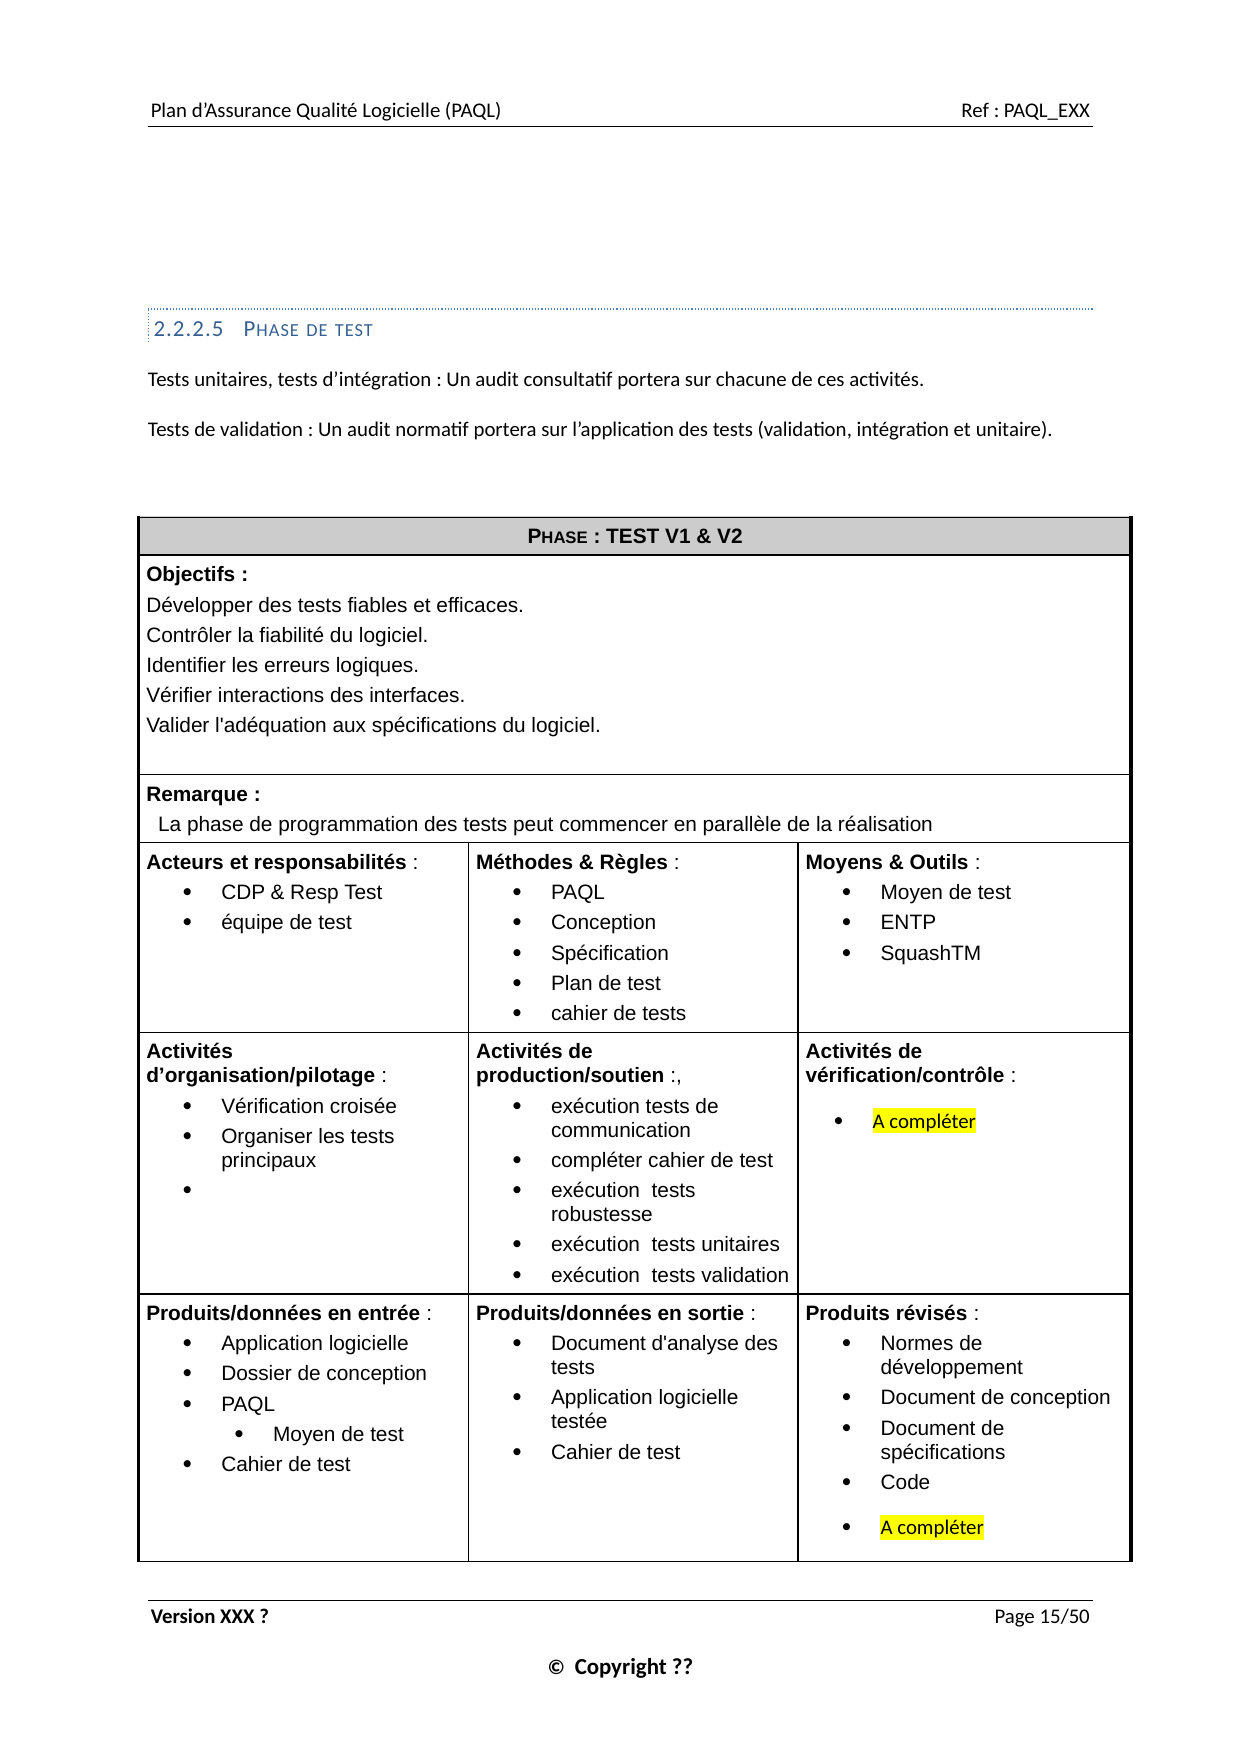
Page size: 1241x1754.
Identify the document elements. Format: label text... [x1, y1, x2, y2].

table_cell Objectifs : Développer des tests fiables et efficaces. Contrôler la fiabilité du logiciel. Identifier les erreurs logiques. Vérifier interactions des interfaces. Valider l'adéquation aux spécifications du logiciel. [140, 556, 1129, 774]
table_cell Activités d’organisation/pilotage : Vérification croisée Organiser les tests principaux [140, 1033, 468, 1293]
subtitle Phase de test [148, 308, 1093, 342]
table_cell Activités de vérification/contrôle : A compléter [799, 1033, 1129, 1293]
table_header Phase : TEST V1 & V2 [140, 518, 1129, 554]
table_cell Activités de production/soutien :, exécution tests de communication compléter cahier de test exécution tests robustesse exécution tests unitaires exécution tests validation [469, 1033, 797, 1293]
text Tests unitaires, tests d’intégration : Un audit consultatif portera sur chacune de ces activités. [148, 367, 1093, 392]
table_cell Remarque : La phase de programmation des tests peut commencer en parallèle de la réalisation [140, 775, 1129, 842]
text Tests de validation : Un audit normatif portera sur l’application des tests (validation, intégration et unitaire). [148, 416, 1093, 442]
table_cell Acteurs et responsabilités : CDP & Resp Test équipe de test [140, 843, 468, 1031]
table_cell Produits/données en sortie : Document d'analyse des tests Application logicielle testée Cahier de test [469, 1295, 797, 1561]
table_cell Produits/données en entrée : Application logicielle Dossier de conception PAQL Moyen de test Cahier de test [140, 1295, 468, 1561]
table_cell Moyens & Outils : Moyen de test ENTP SquashTM [799, 843, 1129, 1031]
table_cell Méthodes & Règles : PAQL Conception Spécification Plan de test cahier de tests [469, 843, 797, 1031]
table_cell Produits révisés : Normes de développement Document de conception Document de spécifications Code A compléter [799, 1295, 1129, 1561]
